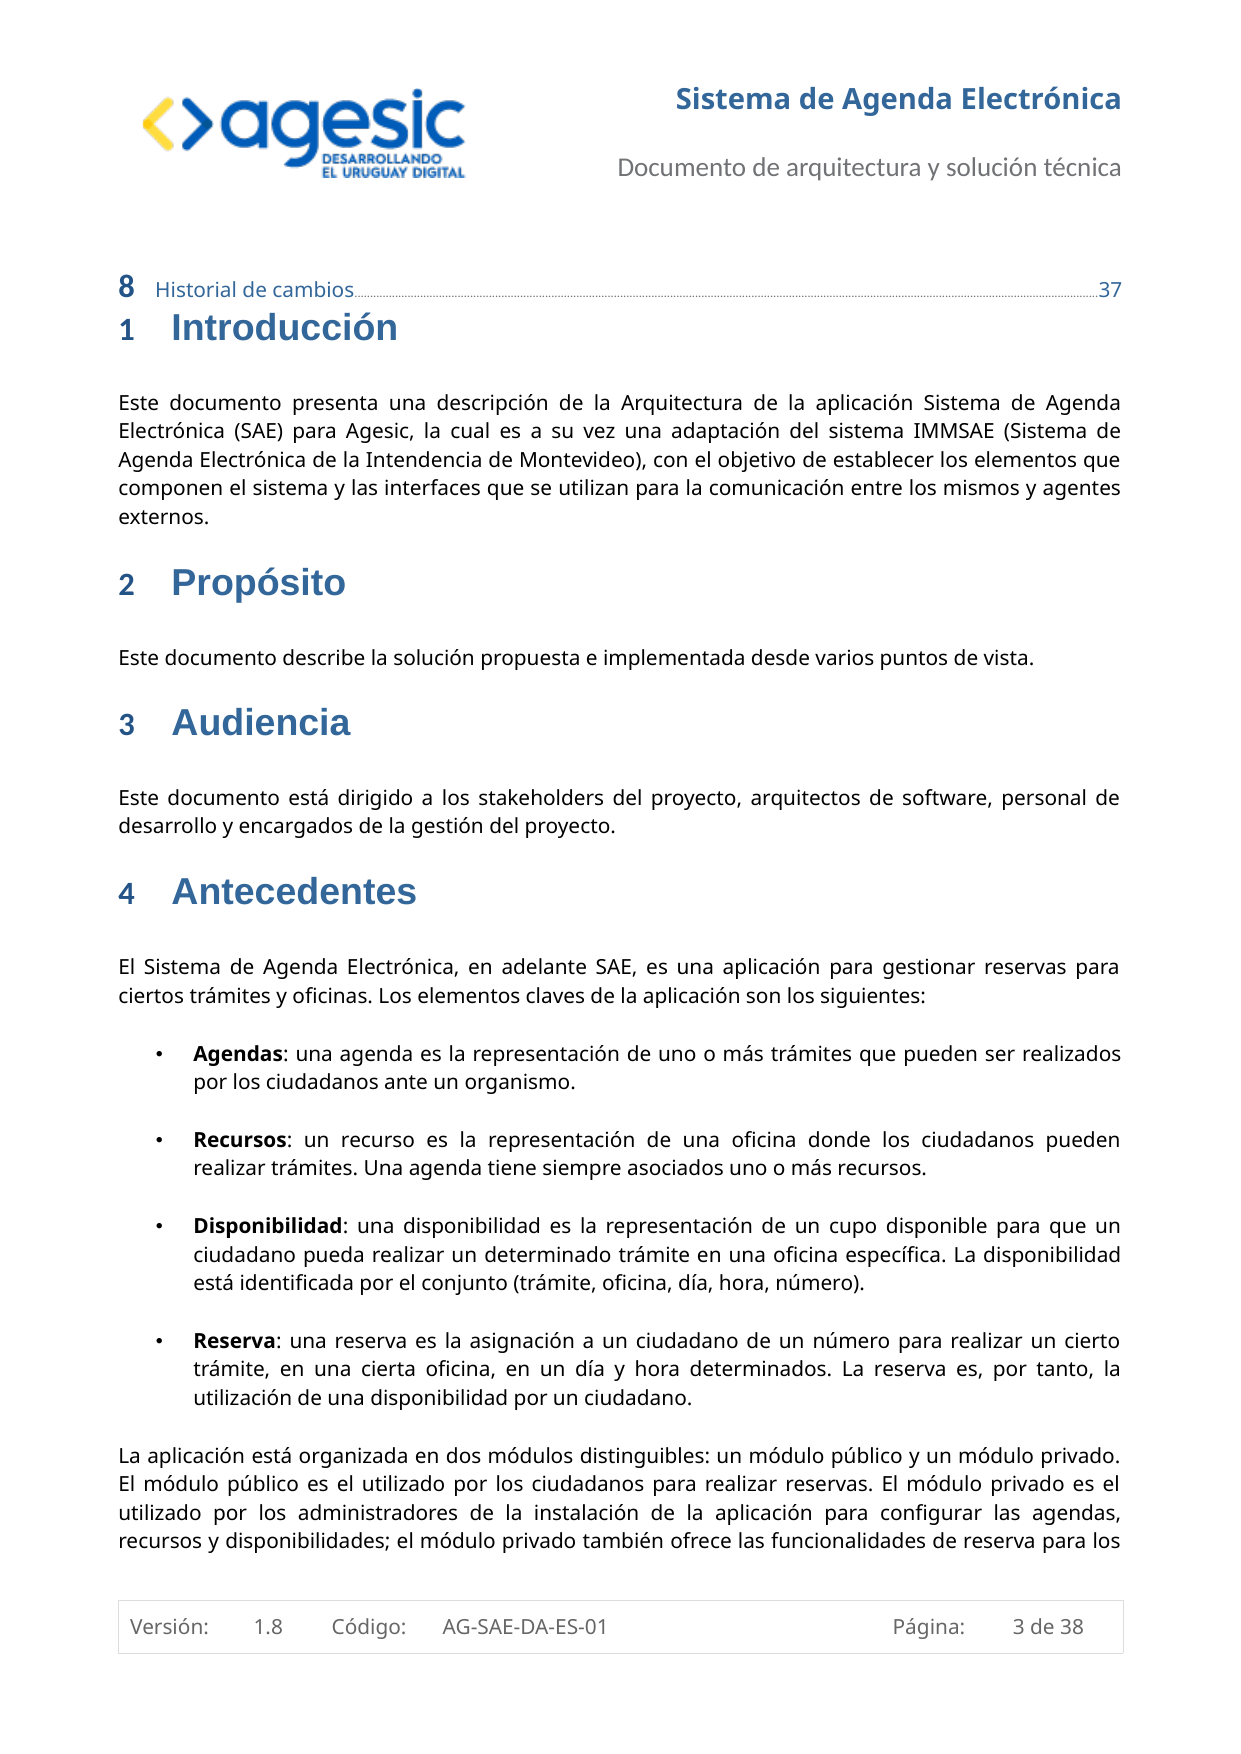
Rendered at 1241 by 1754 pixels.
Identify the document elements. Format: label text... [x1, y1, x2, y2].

subtitle Audiencia [118, 701, 1122, 744]
subtitle Propósito [118, 560, 1122, 603]
list Reserva: una reserva es la asignación a un ciudadano de un número para realizar un cierto trámite, en una cierta oficina, en un día y hora determinados. La reserva es, por tanto, la utilización de una disponibilidad por un ciudadano. [156, 1326, 1122, 1411]
text Este documento está dirigido a los stakeholders del proyecto, arquitectos de software, personal de desarrollo y encargados de la gestión del proyecto. [118, 783, 1122, 840]
list Disponibilidad: una disponibilidad es la representación de un cupo disponible para que un ciudadano pueda realizar un determinado trámite en una oficina específica. La disponibilidad está identificada por el conjunto (trámite, oficina, día, hora, número). [156, 1211, 1122, 1297]
text El Sistema de Agenda Electrónica, en adelante SAE, es una aplicación para gestionar reservas para ciertos trámites y oficinas. Los elementos claves de la aplicación son los siguientes: [118, 952, 1122, 1009]
text La aplicación está organizada en dos módulos distinguibles: un módulo público y un módulo privado. El módulo público es el utilizado por los ciudadanos para realizar reservas. El módulo privado es el utilizado por los administradores de la instalación de la aplicación para configurar las agendas, recursos y disponibilidades; el módulo privado también ofrece las funcionalidades de reserva para los [118, 1441, 1122, 1555]
text Este documento presenta una descripción de la Arquitectura de la aplicación Sistema de Agenda Electrónica (SAE) para Agesic, la cual es a su vez una adaptación del sistema IMMSAE (Sistema de Agenda Electrónica de la Intendencia de Montevideo), con el objetivo de establecer los elementos que componen el sistema y las interfaces que se utilizan para la comunicación entre los mismos y agentes externos. [118, 388, 1122, 530]
picture [142, 88, 466, 178]
text 8 Historial de cambios 37 [118, 266, 1122, 306]
list Recursos: un recurso es la representación de una oficina donde los ciudadanos pueden realizar trámites. Una agenda tiene siempre asociados uno o más recursos. [156, 1125, 1122, 1182]
subtitle Antecedentes [118, 869, 1122, 913]
list Agendas: una agenda es la representación de uno o más trámites que pueden ser realizados por los ciudadanos ante un organismo. [156, 1039, 1122, 1096]
text Este documento describe la solución propuesta e implementada desde varios puntos de vista. [118, 643, 1122, 671]
subtitle Introducción [118, 306, 1122, 349]
